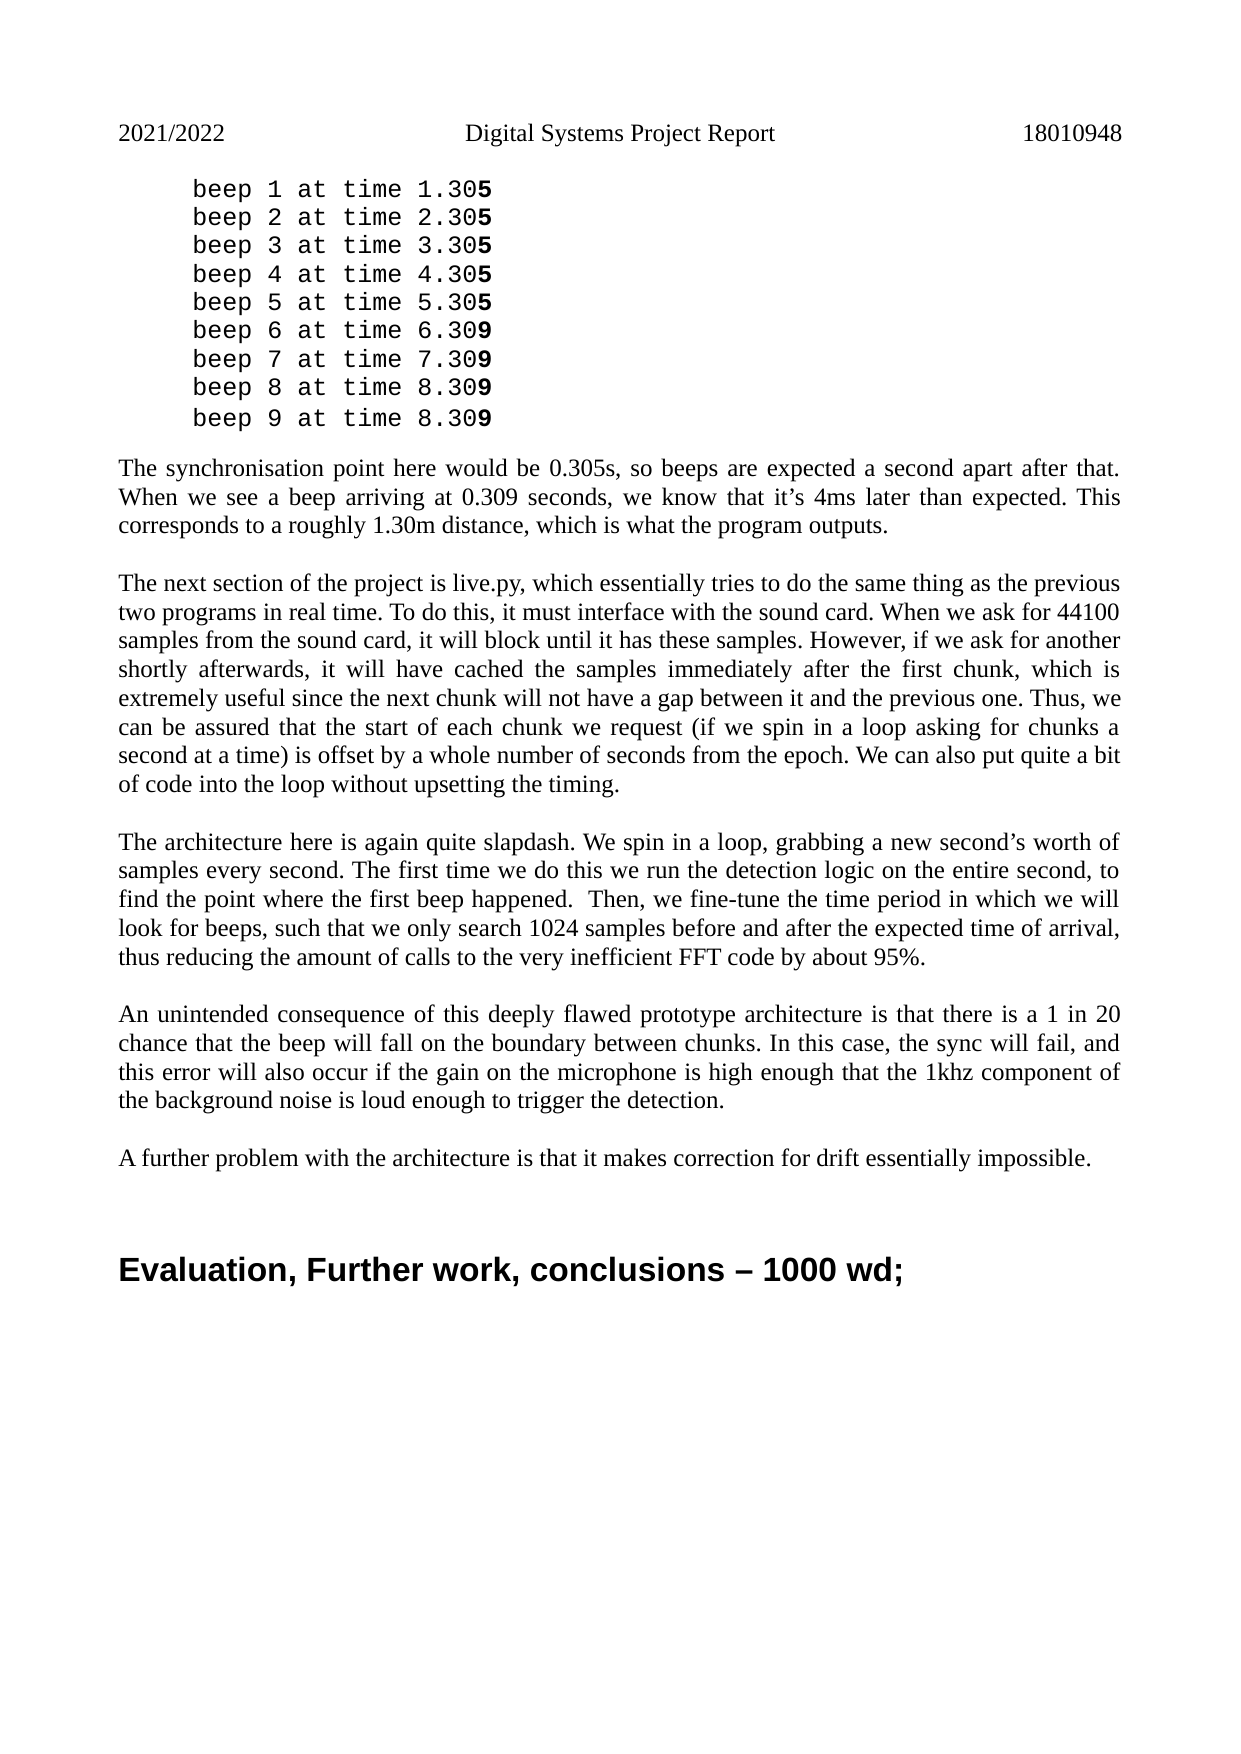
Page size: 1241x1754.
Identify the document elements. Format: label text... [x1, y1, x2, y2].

text A further problem with the architecture is that it makes correction for drift essentially impossible. [118, 1143, 1122, 1172]
text beep 1 at time 1.305 [192, 176, 1122, 205]
text beep 8 at time 8.309 [192, 375, 1122, 403]
subtitle Evaluation, Further work, conclusions – 1000 wd; [118, 1250, 1122, 1289]
text An unintended consequence of this deeply flawed prototype architecture is that there is a 1 in 20 chance that the beep will fall on the boundary between chunks. In this case, the sync will fail, and this error will also occur if the gain on the microphone is high enough that the 1khz component of the background noise is loud enough to trigger the detection. [118, 999, 1122, 1114]
text beep 4 at time 4.305 [192, 261, 1122, 290]
text beep 2 at time 2.305 [192, 205, 1122, 233]
text beep 6 at time 6.309 [192, 318, 1122, 346]
text The synchronisation point here would be 0.305s, so beeps are expected a second apart after that. When we see a beep arriving at 0.309 seconds, we know that it’s 4ms later than expected. This corresponds to a roughly 1.30m distance, which is what the program outputs. [118, 453, 1122, 539]
text beep 7 at time 7.309 [192, 346, 1122, 375]
text beep 3 at time 3.305 [192, 233, 1122, 261]
text The architecture here is again quite slapdash. We spin in a loop, grabbing a new second’s worth of samples every second. The first time we do this we run the detection logic on the entire second, to find the point where the first beep happened. Then, we fine-tune the time period in which we will look for beeps, such that we only search 1024 samples before and after the expected time of arrival, thus reducing the amount of calls to the very inefficient FFT code by about 95%. [118, 827, 1122, 971]
text beep 5 at time 5.305 [192, 290, 1122, 318]
text beep 9 at time 8.309 [118, 403, 1122, 434]
text The next section of the project is live.py, which essentially tries to do the same thing as the previous two programs in real time. To do this, it must interface with the sound card. When we ask for 44100 samples from the sound card, it will block until it has these samples. However, if we ask for another shortly afterwards, it will have cached the samples immediately after the first chunk, which is extremely useful since the next chunk will not have a gap between it and the previous one. Thus, we can be assured that the start of each chunk we request (if we spin in a loop asking for chunks a second at a time) is offset by a whole number of seconds from the epoch. We can also put quite a bit of code into the loop without upsetting the timing. [118, 568, 1122, 798]
